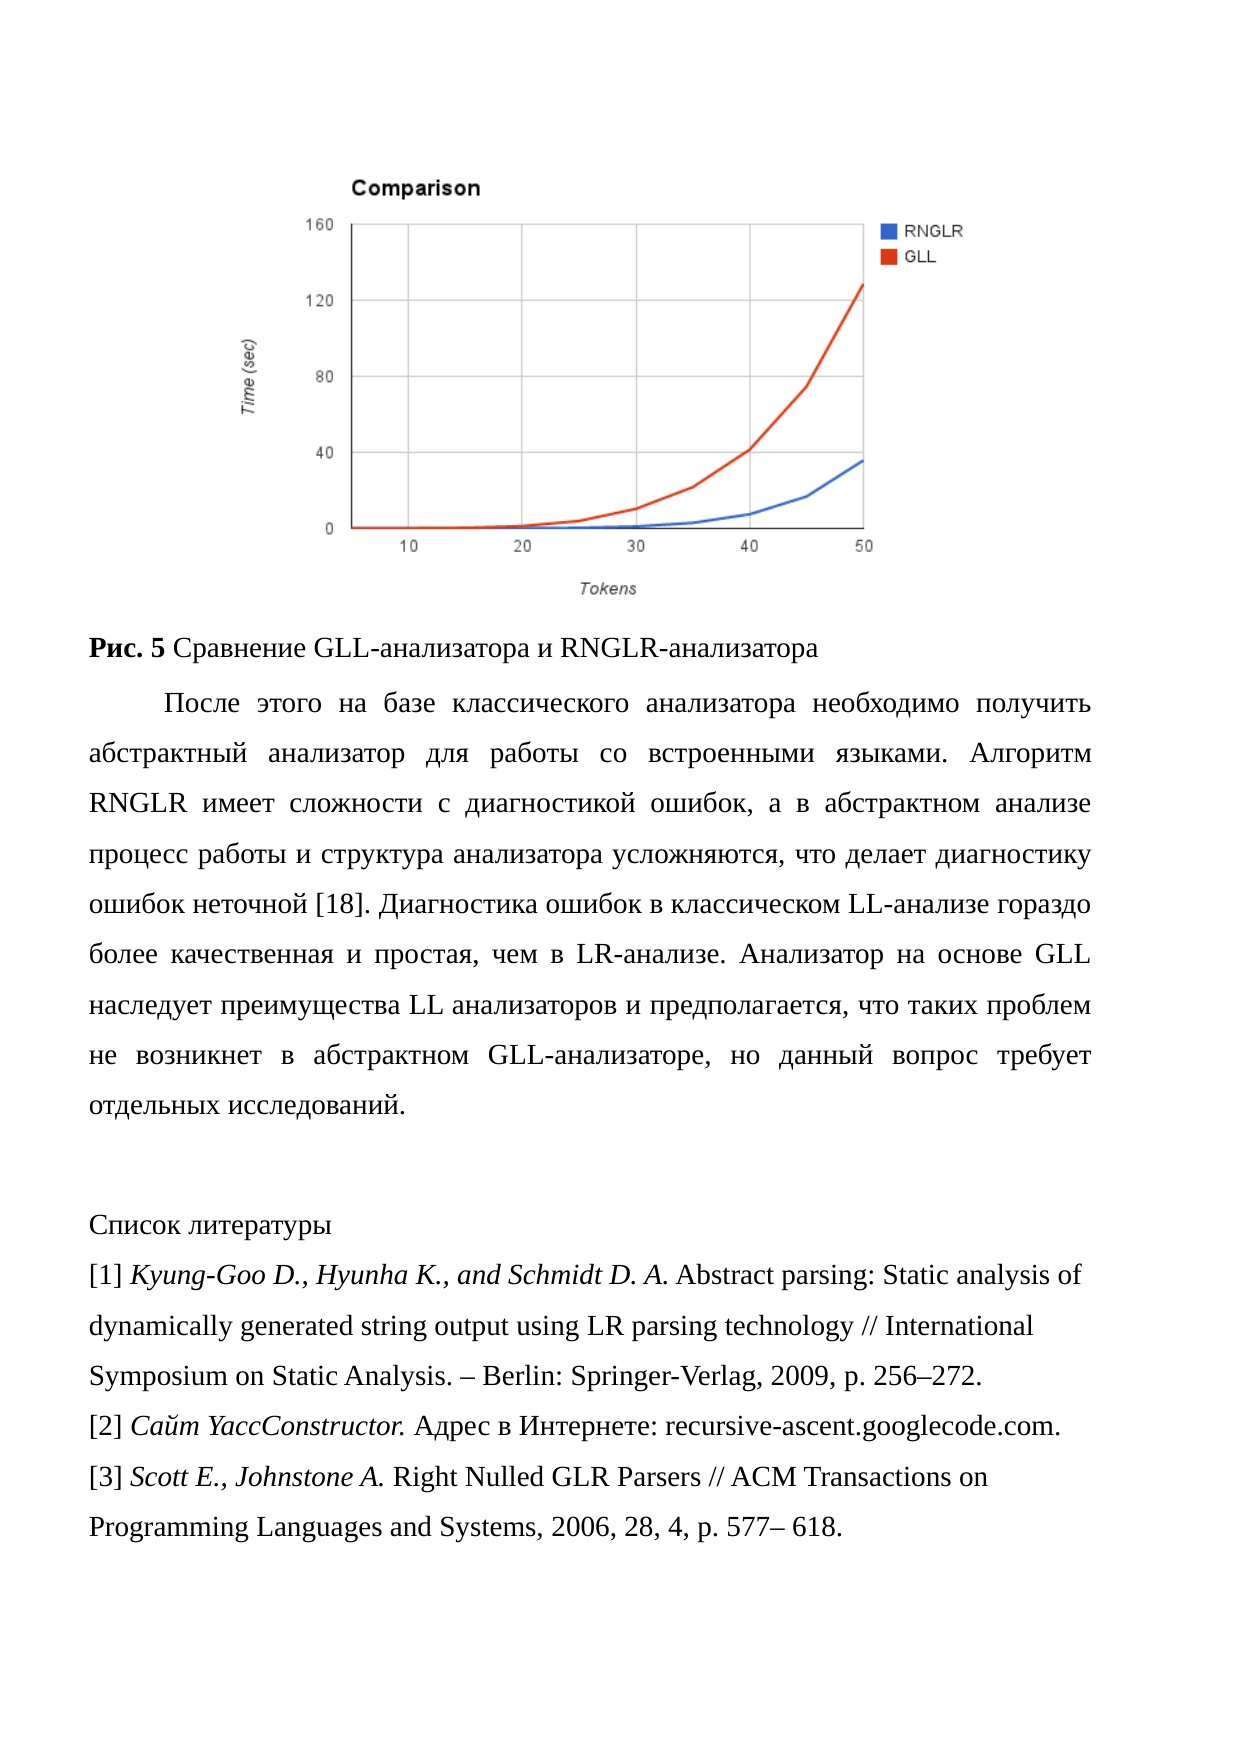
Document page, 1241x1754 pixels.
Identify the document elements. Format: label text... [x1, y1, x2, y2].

text [3] Scott E., Johnstone A. Right Nulled GLR Parsers // ACM Transactions on Programming Languages and Systems, 2006, 28, 4, p. 577– 618. [88, 1459, 1093, 1543]
text Список литературы [88, 1207, 1093, 1241]
picture [192, 129, 1022, 624]
text Рис. 5 Сравнение GLL-анализатора и RNGLR-анализатора [88, 118, 1093, 664]
text [1] Kyung-Goo D., Hyunha K., and Schmidt D. A. Abstract parsing: Static analysis of dynamically generated string output using LR parsing technology // International Symposium on Static Analysis. – Berlin: Springer-Verlag, 2009, p. 256–272. [88, 1257, 1093, 1392]
text [2] Cайт YaccConstructor. Адрес в Интернете: recursive-ascent.googlecode.com. [88, 1408, 1093, 1442]
text После этого на базе классического анализатора необходимо получить абстрактный анализатор для работы со встроенными языками. Алгоритм RNGLR имеет сложности с диагностикой ошибок, а в абстрактном анализе процесс работы и структура анализатора усложняются, что делает диагностику ошибок неточной [18]. Диагностика ошибок в классическом LL-анализе гораздо более качественная и простая, чем в LR-анализе. Анализатор на основе GLL наследует преимущества LL анализаторов и предполагается, что таких проблем не возникнет в абстрактном GLL-анализаторе, но данный вопрос требует отдельных исследований. [88, 685, 1093, 1121]
